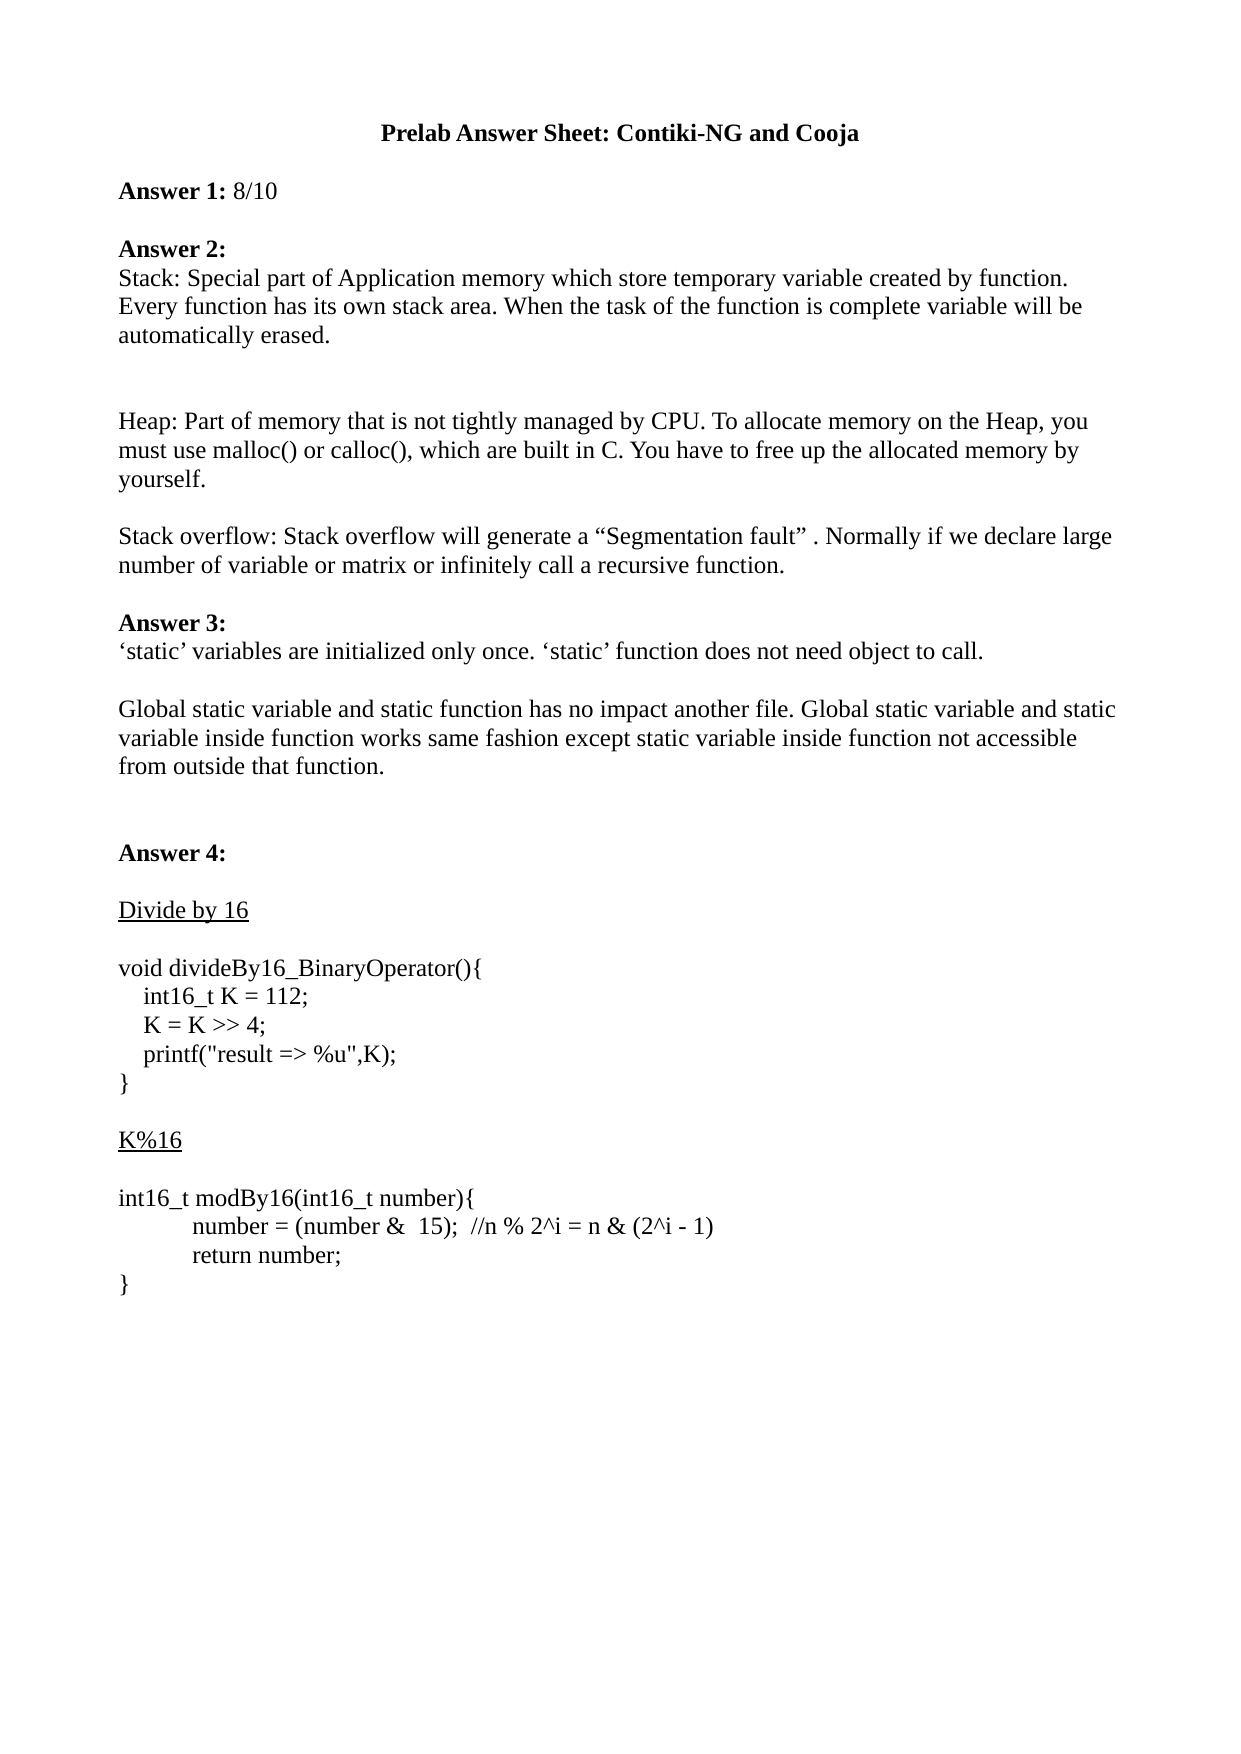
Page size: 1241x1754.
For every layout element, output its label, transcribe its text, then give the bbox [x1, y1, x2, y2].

text Global static variable and static function has no impact another file. Global static variable and static variable inside function works same fashion except static variable inside function not accessible from outside that function. [118, 694, 1122, 780]
text Heap: Part of memory that is not tightly managed by CPU. To allocate memory on the Heap, you must use malloc() or calloc(), which are built in C. You have to free up the allocated memory by yourself. [118, 406, 1122, 493]
text Answer 4: [118, 838, 1122, 866]
text K = K >> 4; [118, 1010, 1122, 1039]
text void divideBy16_BinaryOperator(){ [118, 953, 1122, 981]
text Stack overflow: Stack overflow will generate a “Segmentation fault” . Normally if we declare large number of variable or matrix or infinitely call a recursive function. [118, 521, 1122, 579]
text ‘static’ variables are initialized only once. ‘static’ function does not need object to call. [118, 636, 1122, 665]
text } [118, 1269, 1122, 1298]
text int16_t K = 112; [118, 981, 1122, 1010]
text Answer 2: [118, 234, 1122, 263]
text Divide by 16 [118, 895, 1122, 924]
text int16_t modBy16(int16_t number){ [118, 1183, 1122, 1211]
text return number; [118, 1240, 1122, 1269]
text Answer 3: [118, 608, 1122, 636]
text Answer 1: 8/10 [118, 176, 1122, 205]
text printf("result => %u",K); [118, 1039, 1122, 1068]
text K%16 [118, 1125, 1122, 1154]
text Stack: Special part of Application memory which store temporary variable created by function. Every function has its own stack area. When the task of the function is complete variable will be automatically erased. [118, 263, 1122, 349]
text } [118, 1068, 1122, 1096]
text number = (number & 15); //n % 2^i = n & (2^i - 1) [118, 1211, 1122, 1240]
